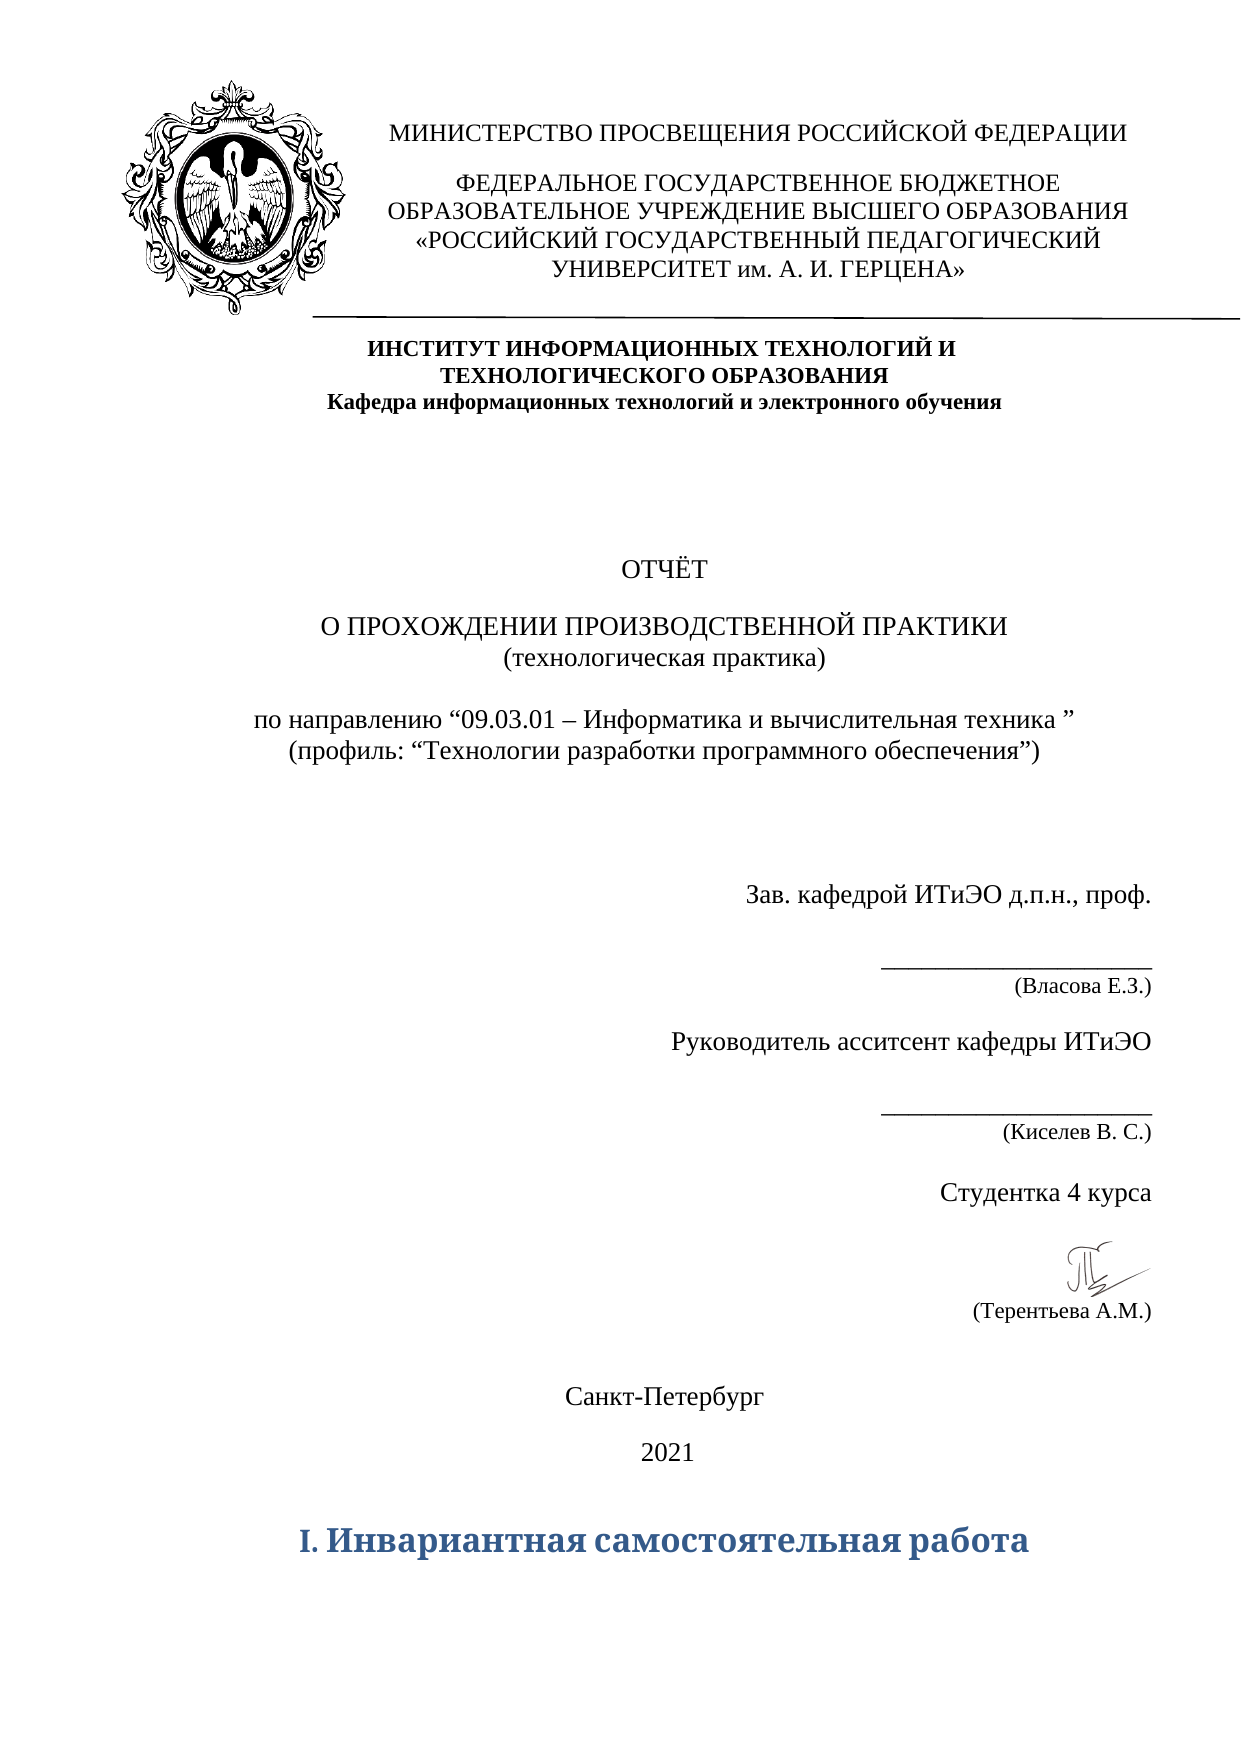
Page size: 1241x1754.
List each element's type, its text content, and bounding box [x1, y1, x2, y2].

text 2021 [177, 1436, 1152, 1467]
text Зав. кафедрой ИТиЭО д.п.н., проф. [177, 879, 1152, 910]
text (Киселев В. С.) [177, 1118, 1152, 1144]
picture [1062, 1238, 1152, 1297]
text (Терентьева А.М.) [177, 1297, 1152, 1323]
text Руководитель асситсент кафедры ИТиЭО [177, 1025, 1152, 1056]
text О ПРОХОЖДЕНИИ ПРОИЗВОДСТВЕННОЙ ПРАКТИКИ [177, 610, 1152, 641]
text Санкт-Петербург [177, 1380, 1152, 1411]
text ____________________ [177, 1087, 1152, 1118]
picture [120, 80, 346, 315]
text ____________________ [177, 941, 1152, 972]
text Кафедра информационных технологий и электронного обучения [177, 388, 1152, 414]
subtitle I. Инвариантная самостоятельная работа [177, 1522, 1152, 1560]
text (Власова Е.З.) [177, 972, 1152, 998]
text ОТЧЁТ [177, 553, 1152, 584]
text ИНСТИТУТ ИНФОРМАЦИОННЫХ ТЕХНОЛОГИЙ И ТЕХНОЛОГИЧЕСКОГО ОБРАЗОВАНИЯ [177, 336, 1152, 388]
text (профиль: “Технологии разработки программного обеспечения”) [177, 734, 1152, 766]
text Студентка 4 курса [177, 1176, 1152, 1207]
text (технологическая практика) [177, 641, 1152, 672]
text ФЕДЕРАЛЬНОЕ ГОСУДАРСТВЕННОЕ БЮДЖЕТНОЕ ОБРАЗОВАТЕЛЬНОЕ УЧРЕЖДЕНИЕ ВЫСШЕГО ОБРАЗОВАНИЯ «РОССИЙСКИЙ ГОСУДАРСТВЕННЫЙ ПЕДАГОГИЧЕСКИЙ УНИВЕРСИТЕТ им. А. И. ГЕРЦЕНА» [346, 168, 1152, 283]
text по направлению “09.03.01 – Информатика и вычислительная техника ” [177, 672, 1152, 734]
text МИНИСТЕРСТВО ПРОСВЕЩЕНИЯ РОССИЙСКОЙ ФЕДЕРАЦИИ [346, 118, 1152, 147]
